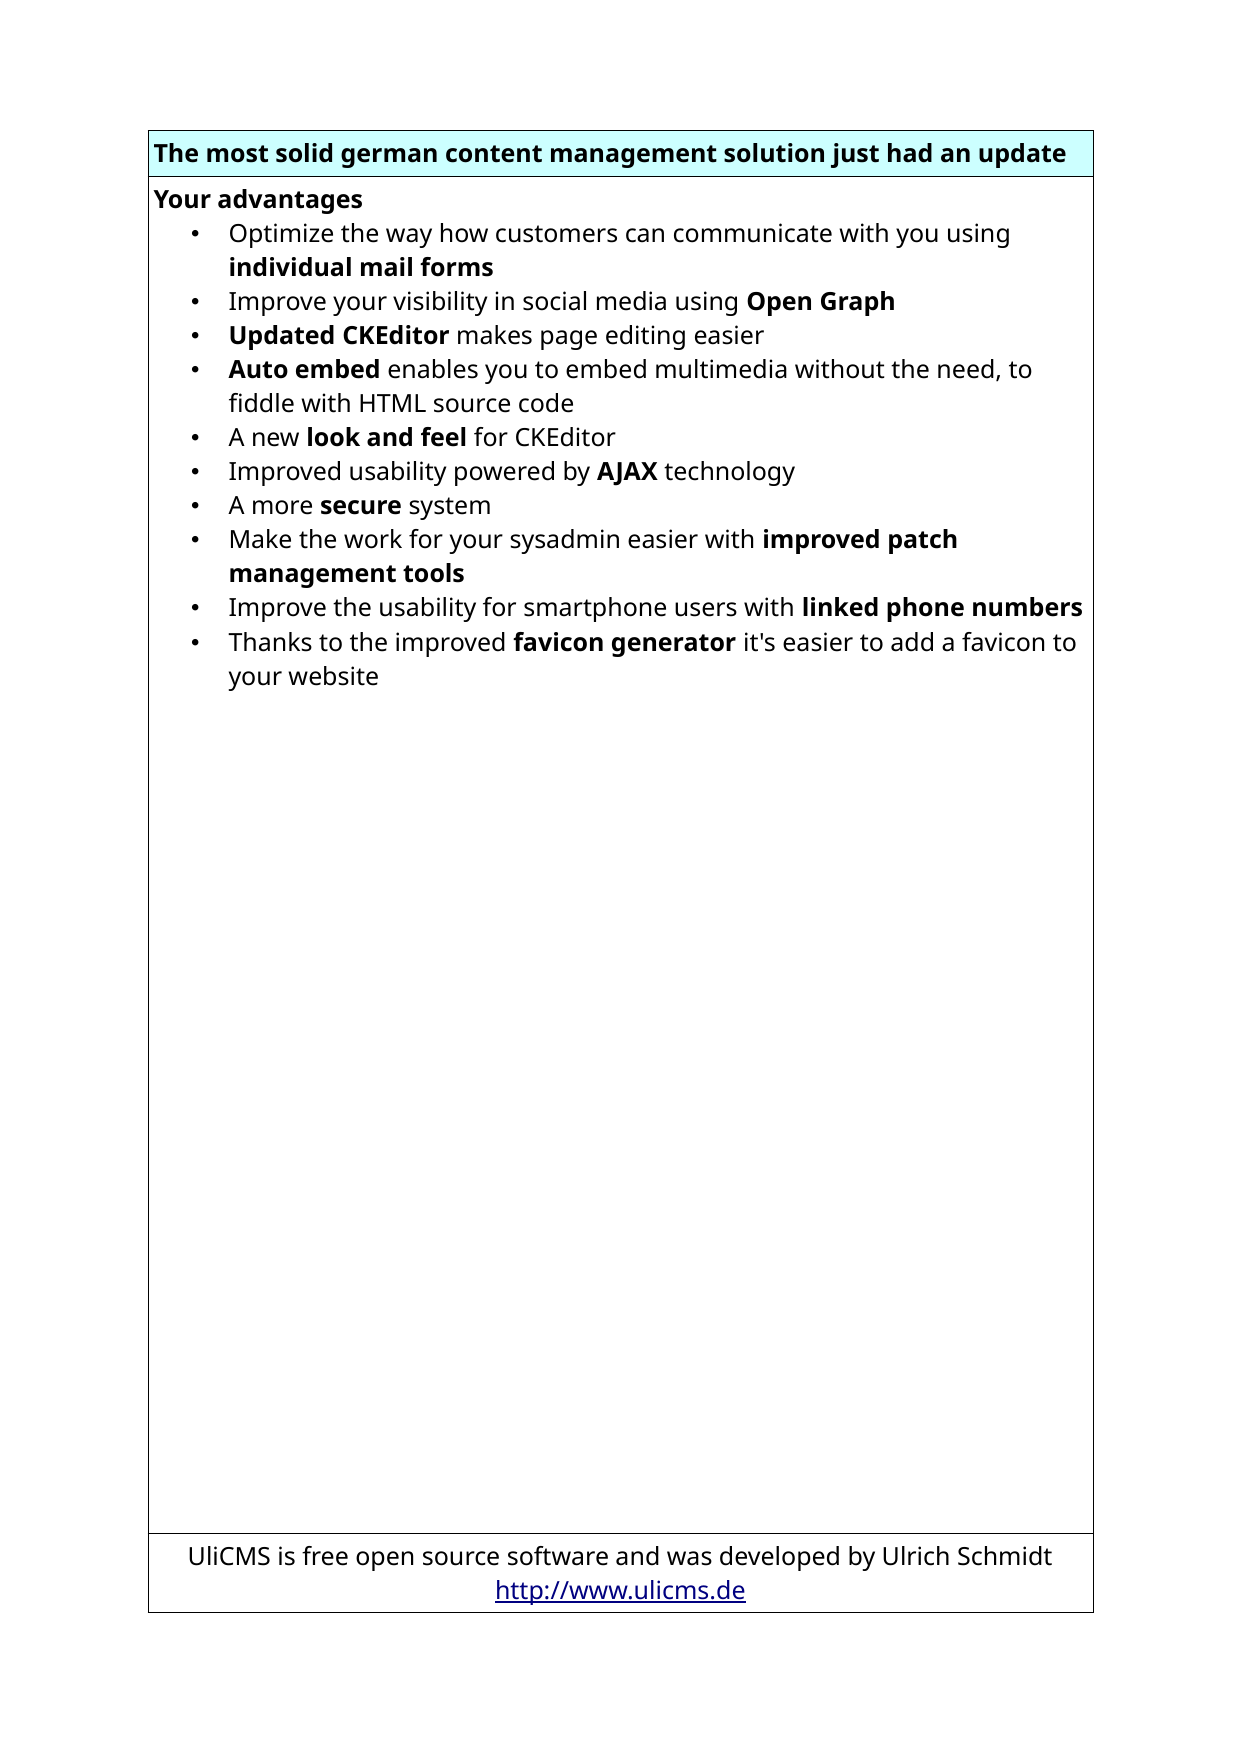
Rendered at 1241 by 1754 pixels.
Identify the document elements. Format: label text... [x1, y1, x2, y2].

table_header The most solid german content management solution just had an update [149, 131, 1093, 176]
table_cell Your advantages Optimize the way how customers can communicate with you using individual mail forms Improve your visibility in social media using Open Graph Updated CKEditor makes page editing easier Auto embed enables you to embed multimedia without the need, to fiddle with HTML source code A new look and feel for CKEditor Improved usability powered by AJAX technology A more secure system Make the work for your sysadmin easier with improved patch management tools Improve the usability for smartphone users with linked phone numbers Thanks to the improved favicon generator it's easier to add a favicon to your website [149, 177, 1093, 1532]
table_cell UliCMS is free open source software and was developed by Ulrich Schmidt http://www.ulicms.de [149, 1534, 1093, 1612]
